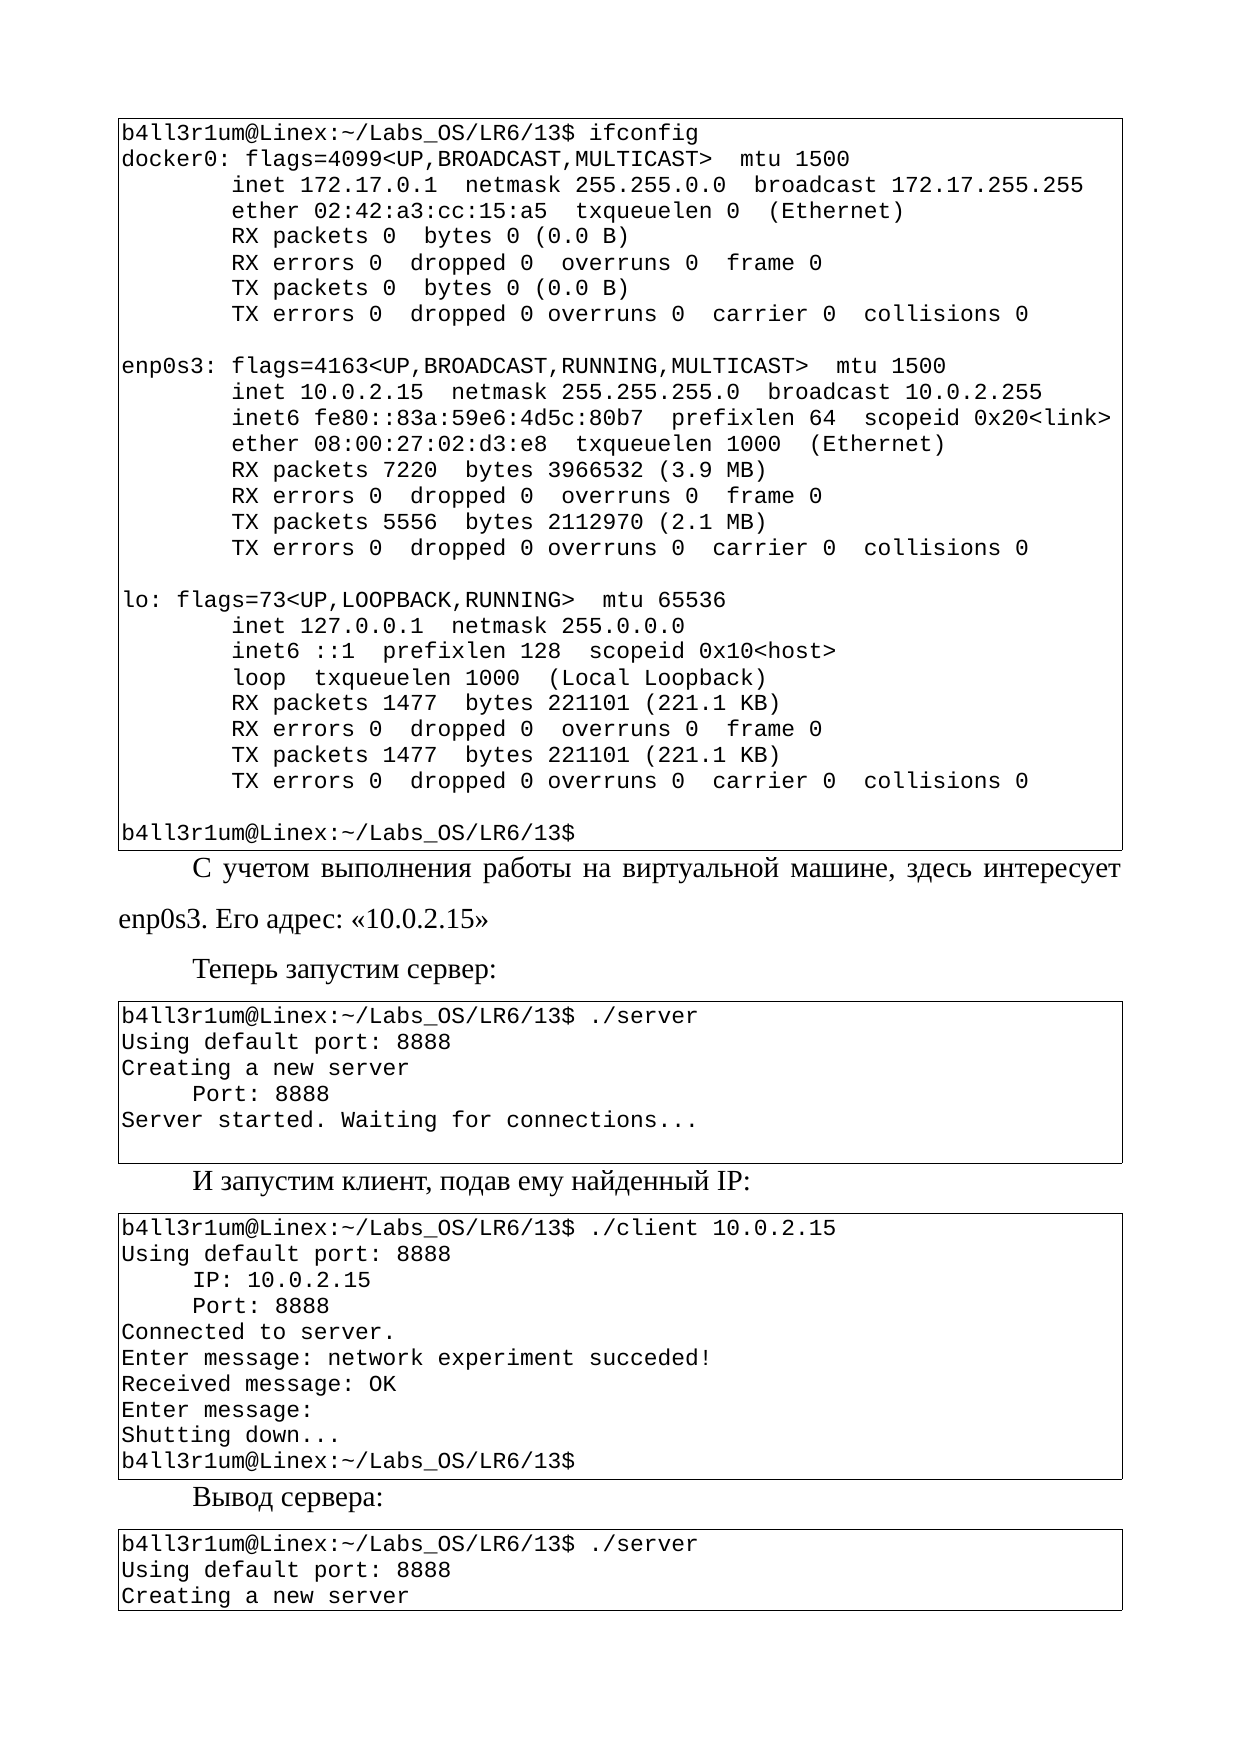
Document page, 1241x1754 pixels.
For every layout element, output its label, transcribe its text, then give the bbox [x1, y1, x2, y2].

text RX packets 0 bytes 0 (0.0 B) [119, 222, 1122, 248]
text С учетом выполнения работы на виртуальной машине, здесь интересует enp0s3. Его адрес: «10.0.2.15» [118, 851, 1122, 934]
text Using default port: 8888 [119, 1555, 1122, 1581]
text Connected to server. [119, 1317, 1122, 1343]
text inet 172.17.0.1 netmask 255.255.0.0 broadcast 172.17.255.255 [119, 170, 1122, 196]
text ether 02:42:a3:cc:15:a5 txqueuelen 0 (Ethernet) [119, 196, 1122, 222]
text Теперь запустим сервер: [118, 951, 1122, 984]
text b4ll3r1um@Linex:~/Labs_OS/LR6/13$ ./server [119, 1002, 1122, 1027]
text RX packets 1477 bytes 221101 (221.1 KB) [119, 689, 1122, 715]
text docker0: flags=4099<UP,BROADCAST,MULTICAST> mtu 1500 [119, 144, 1122, 170]
text inet 10.0.2.15 netmask 255.255.255.0 broadcast 10.0.2.255 [119, 377, 1122, 403]
text IP: 10.0.2.15 [119, 1265, 1122, 1291]
text RX errors 0 dropped 0 overruns 0 frame 0 [119, 715, 1122, 741]
text Вывод сервера: [118, 1480, 1122, 1512]
text RX errors 0 dropped 0 overruns 0 frame 0 [119, 248, 1122, 274]
text Enter message: [119, 1395, 1122, 1421]
text inet6 ::1 prefixlen 128 scopeid 0x10<host> [119, 637, 1122, 663]
text b4ll3r1um@Linex:~/Labs_OS/LR6/13$ ./server [119, 1530, 1122, 1555]
text loop txqueuelen 1000 (Local Loopback) [119, 663, 1122, 689]
text enp0s3: flags=4163<UP,BROADCAST,RUNNING,MULTICAST> mtu 1500 [119, 352, 1122, 377]
text b4ll3r1um@Linex:~/Labs_OS/LR6/13$ [119, 818, 1122, 850]
text Enter message: network experiment succeded! [119, 1343, 1122, 1369]
text TX errors 0 dropped 0 overruns 0 carrier 0 collisions 0 [119, 533, 1122, 562]
text TX packets 5556 bytes 2112970 (2.1 MB) [119, 507, 1122, 533]
text Port: 8888 [119, 1079, 1122, 1105]
text inet6 fe80::83a:59e6:4d5c:80b7 prefixlen 64 scopeid 0x20<link> [119, 403, 1122, 429]
text ether 08:00:27:02:d3:e8 txqueuelen 1000 (Ethernet) [119, 429, 1122, 455]
text RX errors 0 dropped 0 overruns 0 frame 0 [119, 481, 1122, 507]
text b4ll3r1um@Linex:~/Labs_OS/LR6/13$ ifconfig [119, 119, 1122, 144]
text Using default port: 8888 [119, 1027, 1122, 1053]
text b4ll3r1um@Linex:~/Labs_OS/LR6/13$ ./client 10.0.2.15 [119, 1214, 1122, 1239]
text b4ll3r1um@Linex:~/Labs_OS/LR6/13$ [119, 1447, 1122, 1479]
text Server started. Waiting for connections... [119, 1105, 1122, 1134]
text И запустим клиент, подав ему найденный IP: [118, 1164, 1122, 1197]
text lo: flags=73<UP,LOOPBACK,RUNNING> mtu 65536 [119, 585, 1122, 611]
text Port: 8888 [119, 1291, 1122, 1317]
text Creating a new server [119, 1581, 1122, 1610]
text TX packets 0 bytes 0 (0.0 B) [119, 274, 1122, 300]
text TX errors 0 dropped 0 overruns 0 carrier 0 collisions 0 [119, 300, 1122, 329]
text Creating a new server [119, 1053, 1122, 1079]
text RX packets 7220 bytes 3966532 (3.9 MB) [119, 455, 1122, 481]
text inet 127.0.0.1 netmask 255.0.0.0 [119, 611, 1122, 637]
text Shutting down... [119, 1421, 1122, 1447]
text TX errors 0 dropped 0 overruns 0 carrier 0 collisions 0 [119, 767, 1122, 796]
text Received message: OK [119, 1369, 1122, 1395]
text Using default port: 8888 [119, 1239, 1122, 1265]
text TX packets 1477 bytes 221101 (221.1 KB) [119, 741, 1122, 767]
